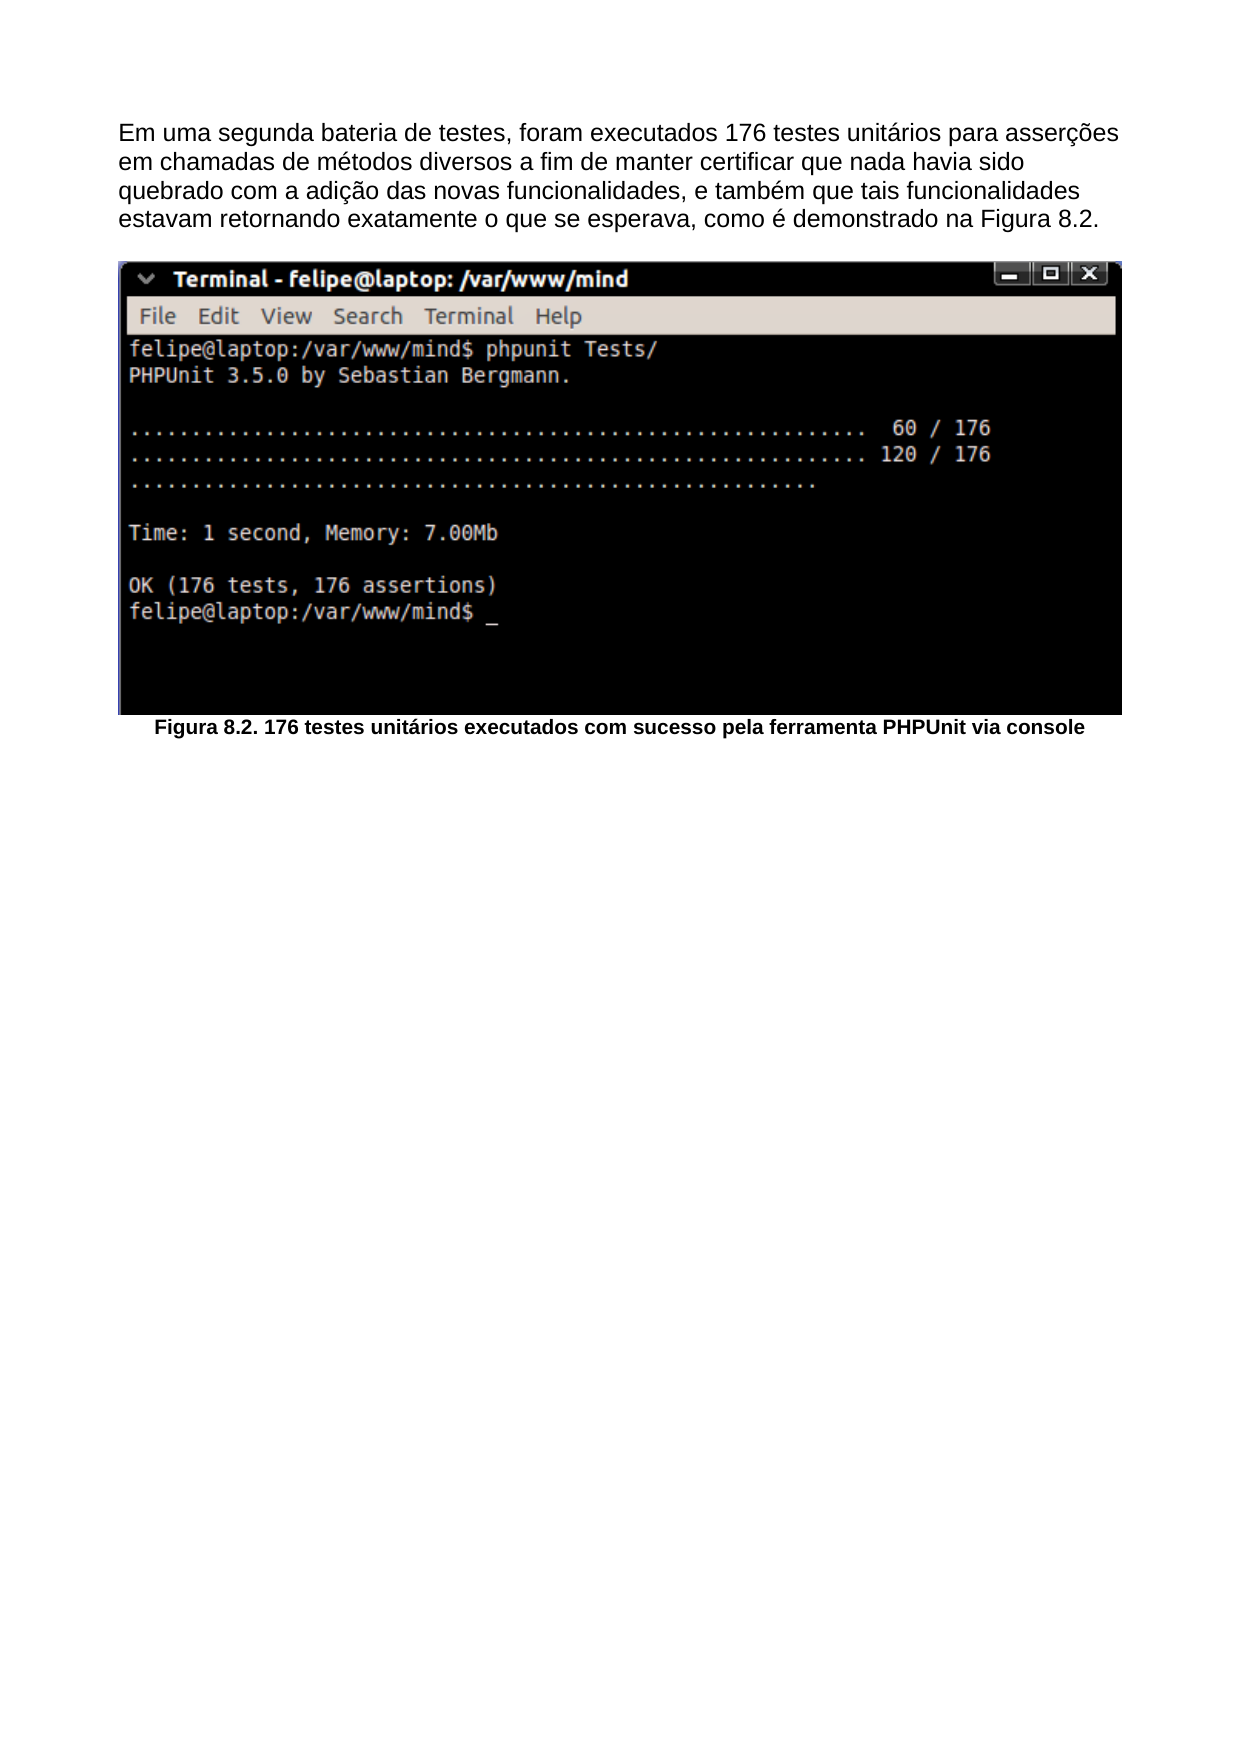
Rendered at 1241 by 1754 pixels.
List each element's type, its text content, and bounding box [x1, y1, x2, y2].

picture [118, 261, 1122, 715]
text Em uma segunda bateria de testes, foram executados 176 testes unitários para asserções em chamadas de métodos diversos a fim de manter certificar que nada havia sido quebrado com a adição das novas funcionalidades, e também que tais funcionalidades estavam retornando exatamente o que se esperava, como é demonstrado na Figura 8.2. [118, 118, 1122, 233]
text Figura 8.2. 176 testes unitários executados com sucesso pela ferramenta PHPUnit via console [118, 715, 1122, 738]
